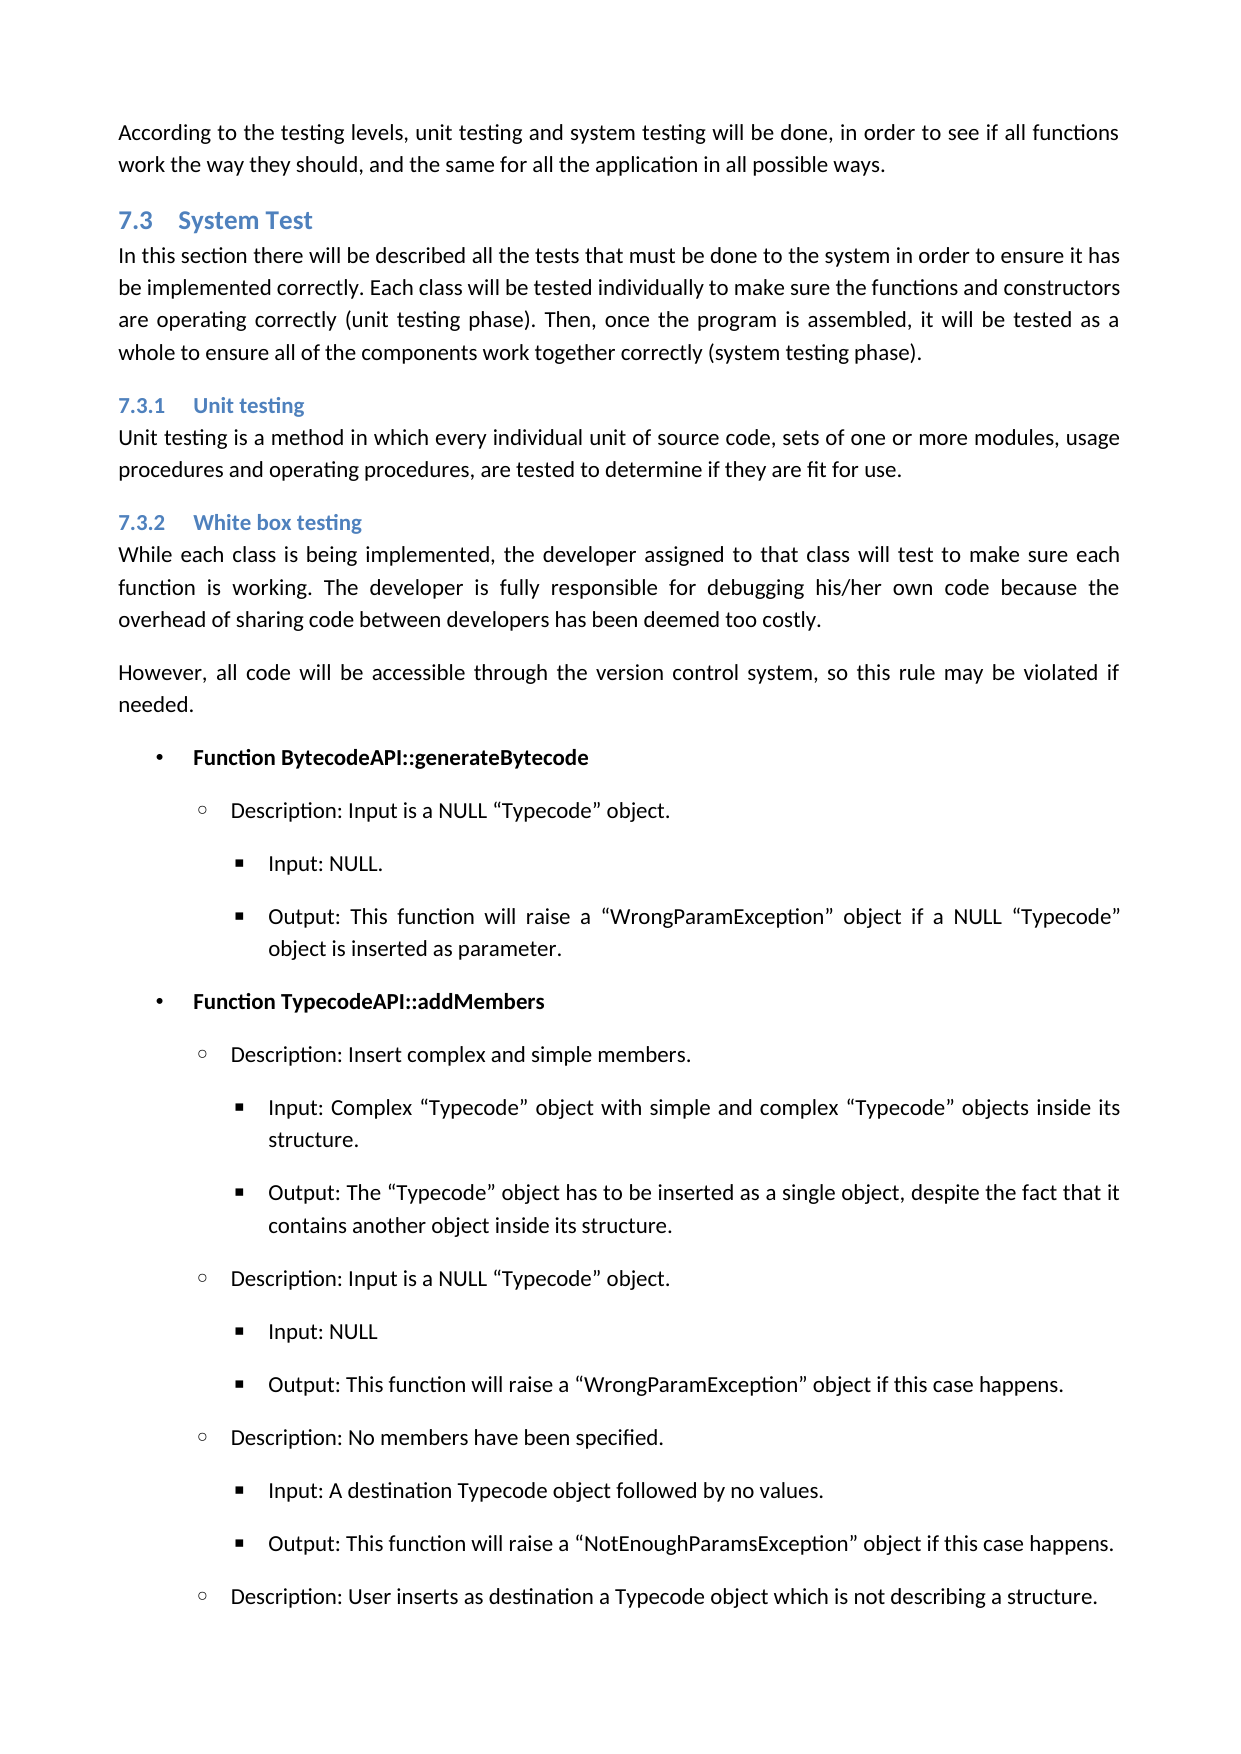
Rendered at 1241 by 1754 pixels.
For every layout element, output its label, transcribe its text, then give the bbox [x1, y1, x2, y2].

list Output: This function will raise a “WrongParamException” object if a NULL “Typecode” object is inserted as parameter. [231, 902, 1122, 962]
subtitle White box testing [118, 508, 1122, 536]
list Input: Complex “Typecode” object with simple and complex “Typecode” objects inside its structure. [231, 1093, 1122, 1153]
list Function TypecodeAPI::addMembers [156, 987, 1122, 1015]
list Description: User inserts as destination a Typecode object which is not describing a structure. [193, 1582, 1122, 1610]
list Input: NULL [231, 1317, 1122, 1345]
list Description: Insert complex and simple members. [193, 1040, 1122, 1068]
list Output: This function will raise a “WrongParamException” object if this case happens. [231, 1370, 1122, 1398]
text According to the testing levels, unit testing and system testing will be done, in order to see if all functions work the way they should, and the same for all the application in all possible ways. [118, 118, 1122, 178]
list Description: No members have been specified. [193, 1423, 1122, 1451]
text Unit testing is a method in which every individual unit of source code, sets of one or more modules, usage procedures and operating procedures, are tested to determine if they are fit for use. [118, 423, 1122, 483]
list Input: NULL. [231, 849, 1122, 877]
list Input: A destination Typecode object followed by no values. [231, 1476, 1122, 1504]
list Function BytecodeAPI::generateBytecode [156, 743, 1122, 771]
list Output: The “Typecode” object has to be inserted as a single object, despite the fact that it contains another object inside its structure. [231, 1178, 1122, 1239]
list Description: Input is a NULL “Typecode” object. [193, 1264, 1122, 1292]
text In this section there will be described all the tests that must be done to the system in order to ensure it has be implemented correctly. Each class will be tested individually to make sure the functions and constructors are operating correctly (unit testing phase). Then, once the program is assembled, it will be tested as a whole to ensure all of the components work together correctly (system testing phase). [118, 241, 1122, 366]
subtitle Unit testing [118, 391, 1122, 419]
subtitle System Test [118, 203, 1122, 236]
text However, all code will be accessible through the version control system, so this rule may be violated if needed. [118, 658, 1122, 718]
text While each class is being implemented, the developer assigned to that class will test to make sure each function is working. The developer is fully responsible for debugging his/her own code because the overhead of sharing code between developers has been deemed too costly. [118, 540, 1122, 633]
